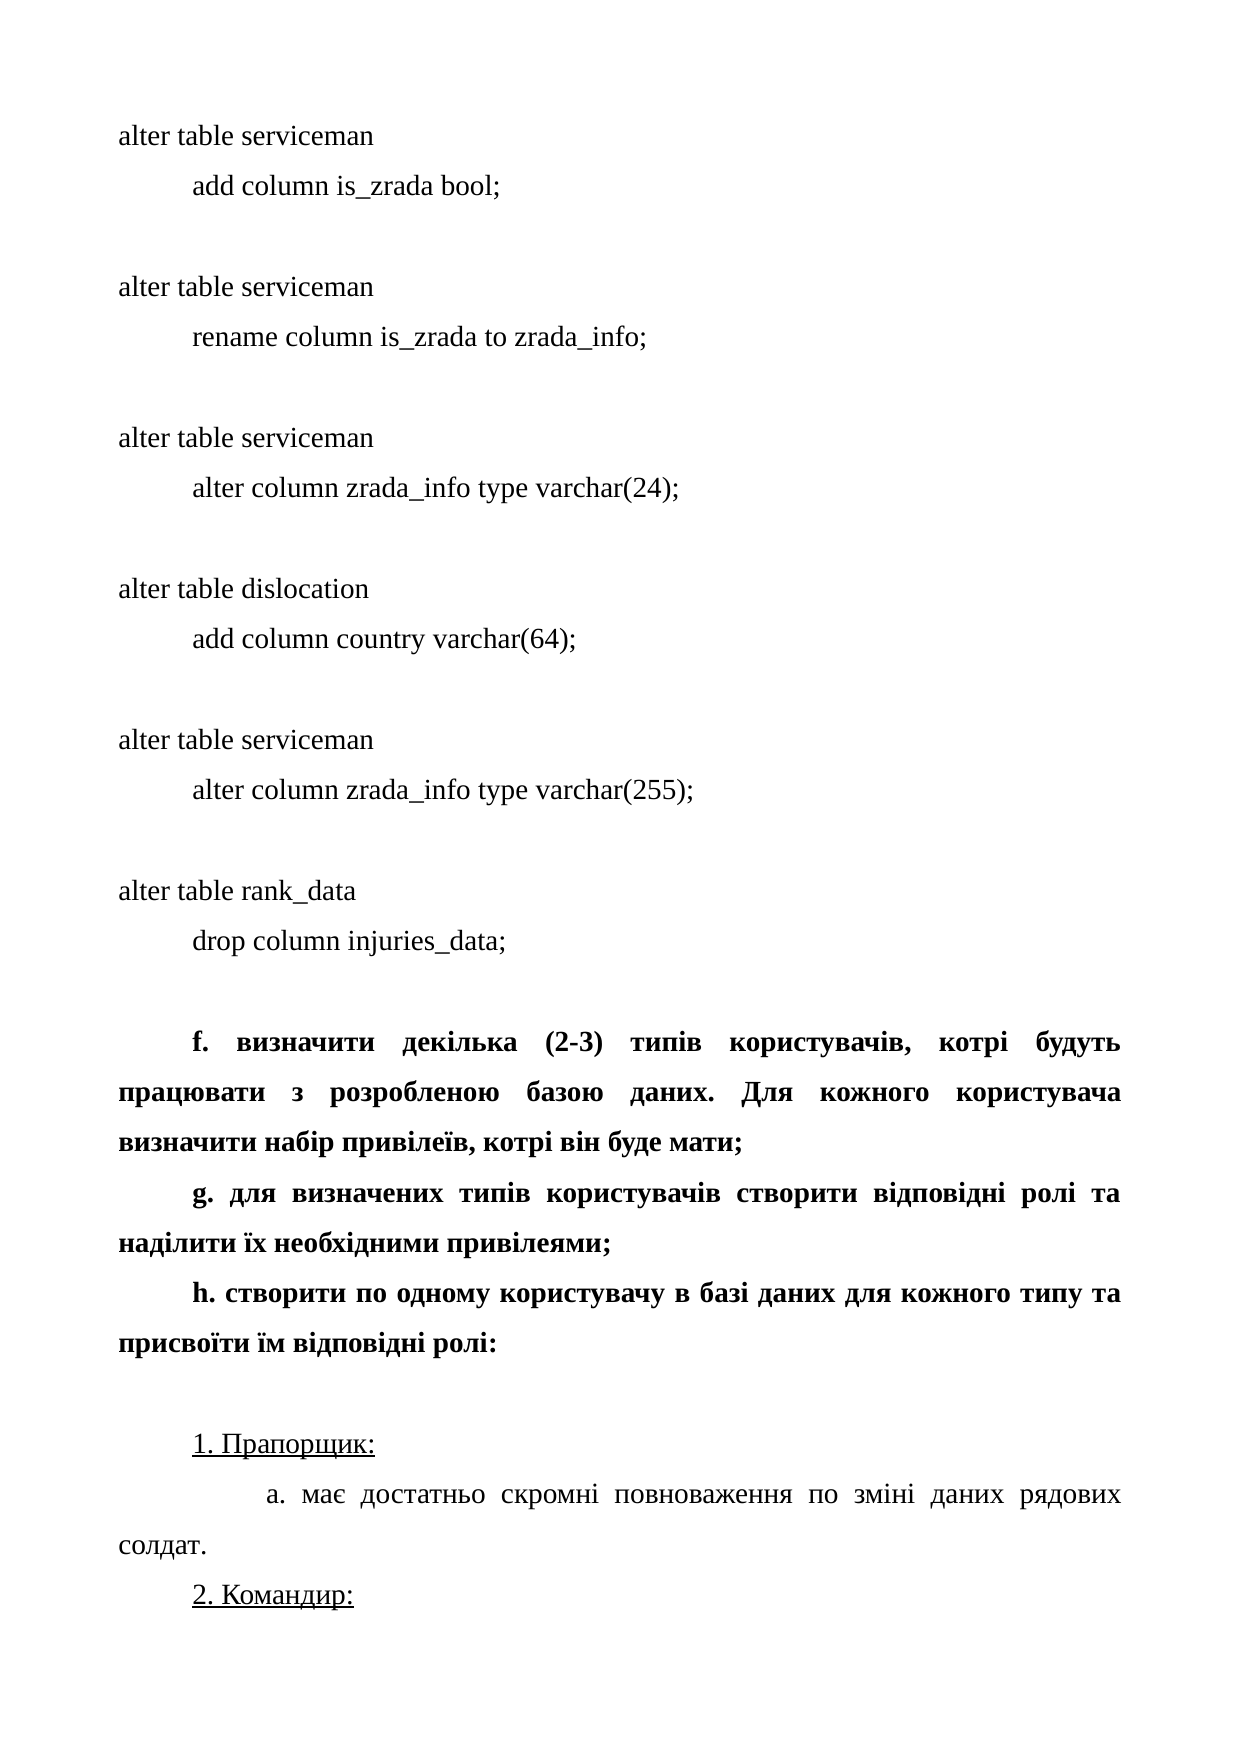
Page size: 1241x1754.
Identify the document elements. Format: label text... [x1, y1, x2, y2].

text alter column zrada_info type varchar(24); [118, 470, 1122, 504]
text g. для визначених типів користувачів створити відповідні ролі та наділити їх необхідними привілеями; [118, 1175, 1122, 1258]
text alter table serviceman [118, 722, 1122, 755]
text alter table serviceman [118, 118, 1122, 152]
text 2. Командир: [118, 1577, 1122, 1611]
text drop column injuries_data; [118, 923, 1122, 957]
text 1. Прапорщик: [118, 1426, 1122, 1460]
text alter column zrada_info type varchar(255); [118, 772, 1122, 806]
text а. має достатньо скромні повноваження по зміні даних рядових солдат. [118, 1477, 1122, 1561]
text add column is_zrada bool; [118, 168, 1122, 202]
text h. створити по одному користувачу в базі даних для кожного типу та присвоїти їм відповідні ролі: [118, 1275, 1122, 1359]
text alter table serviceman [118, 269, 1122, 303]
text alter table rank_data [118, 873, 1122, 906]
text alter table dislocation [118, 571, 1122, 604]
text f. визначити декілька (2-3) типів користувачів, котрі будуть працювати з розробленою базою даних. Для кожного користувача визначити набір привілеїв, котрі він буде мати; [118, 1024, 1122, 1158]
text rename column is_zrada to zrada_info; [118, 319, 1122, 353]
text add column country varchar(64); [118, 621, 1122, 655]
text alter table serviceman [118, 420, 1122, 453]
